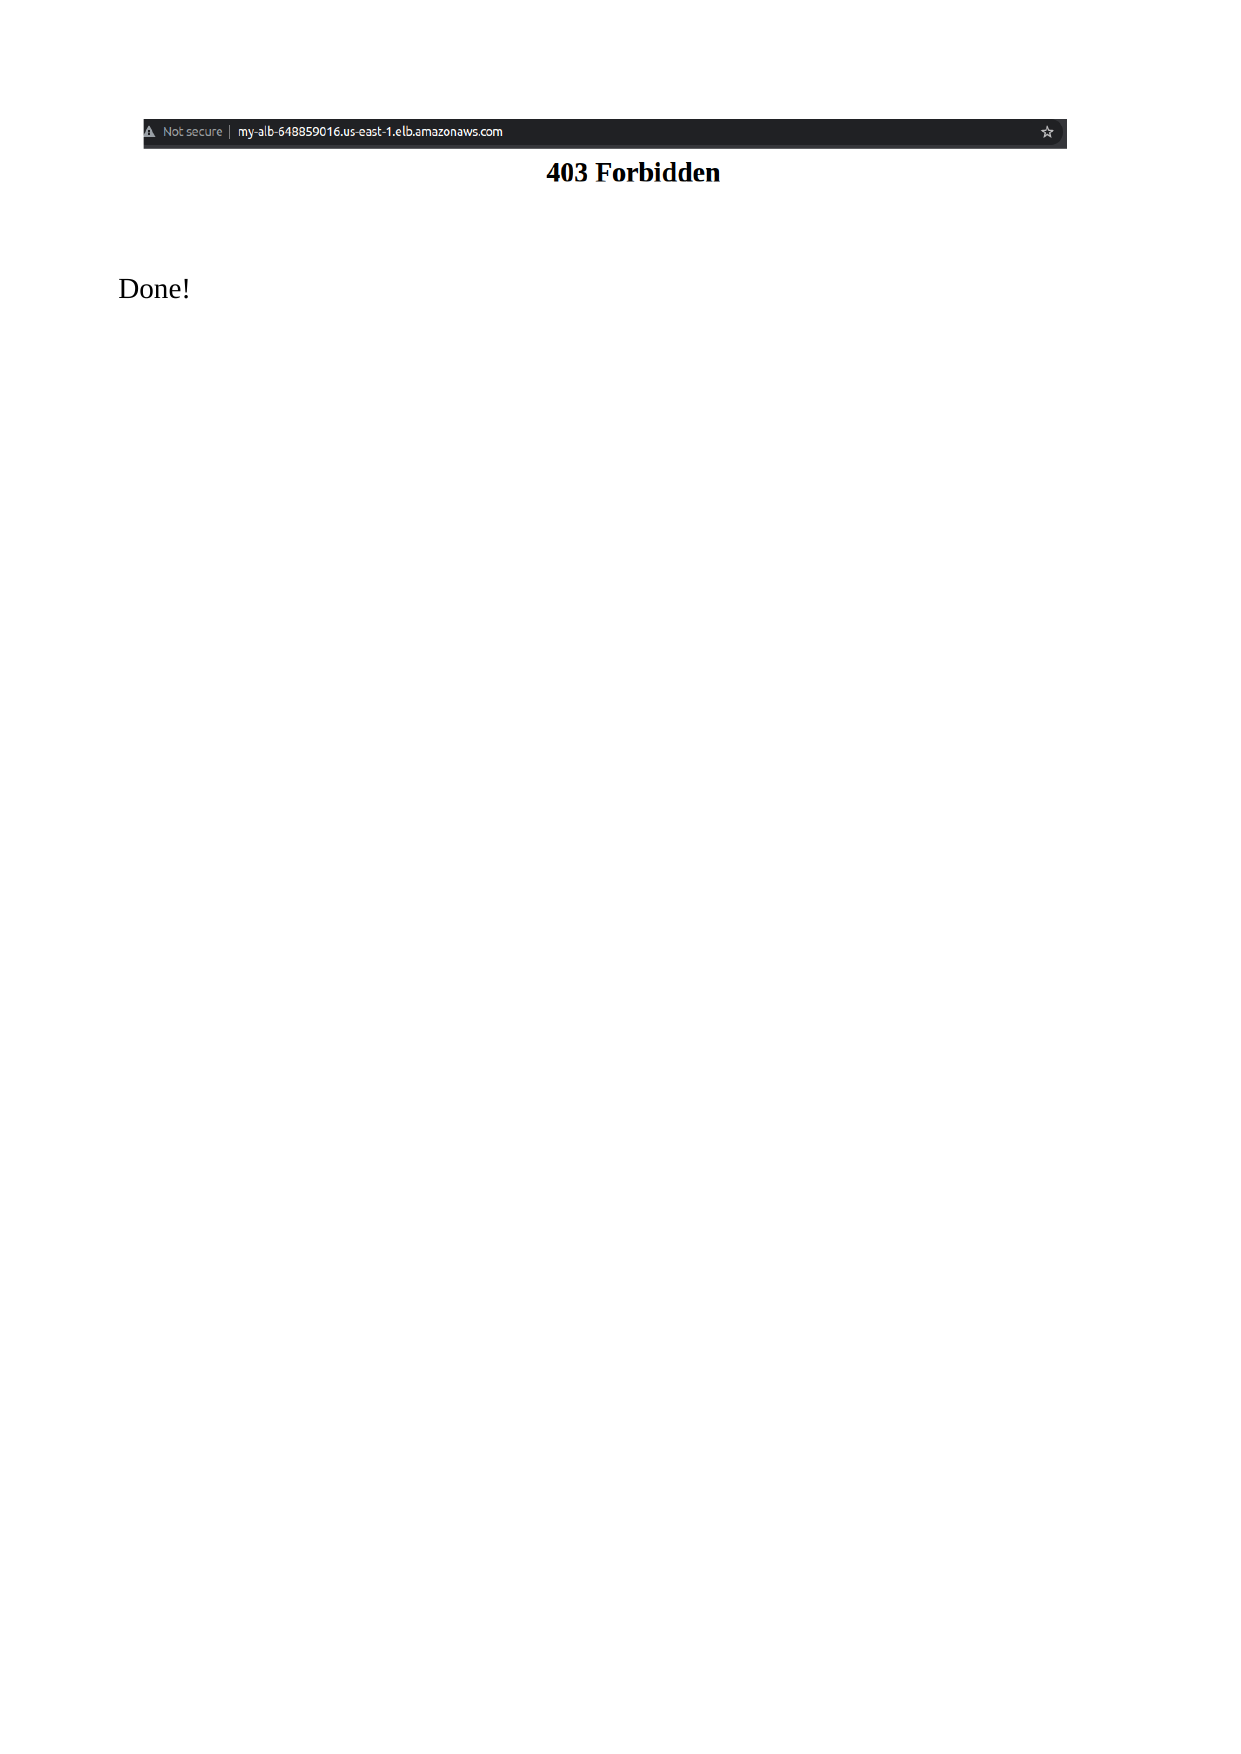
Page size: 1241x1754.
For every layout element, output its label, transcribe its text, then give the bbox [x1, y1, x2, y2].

picture [143, 119, 1067, 272]
text Done! [118, 118, 1122, 305]
